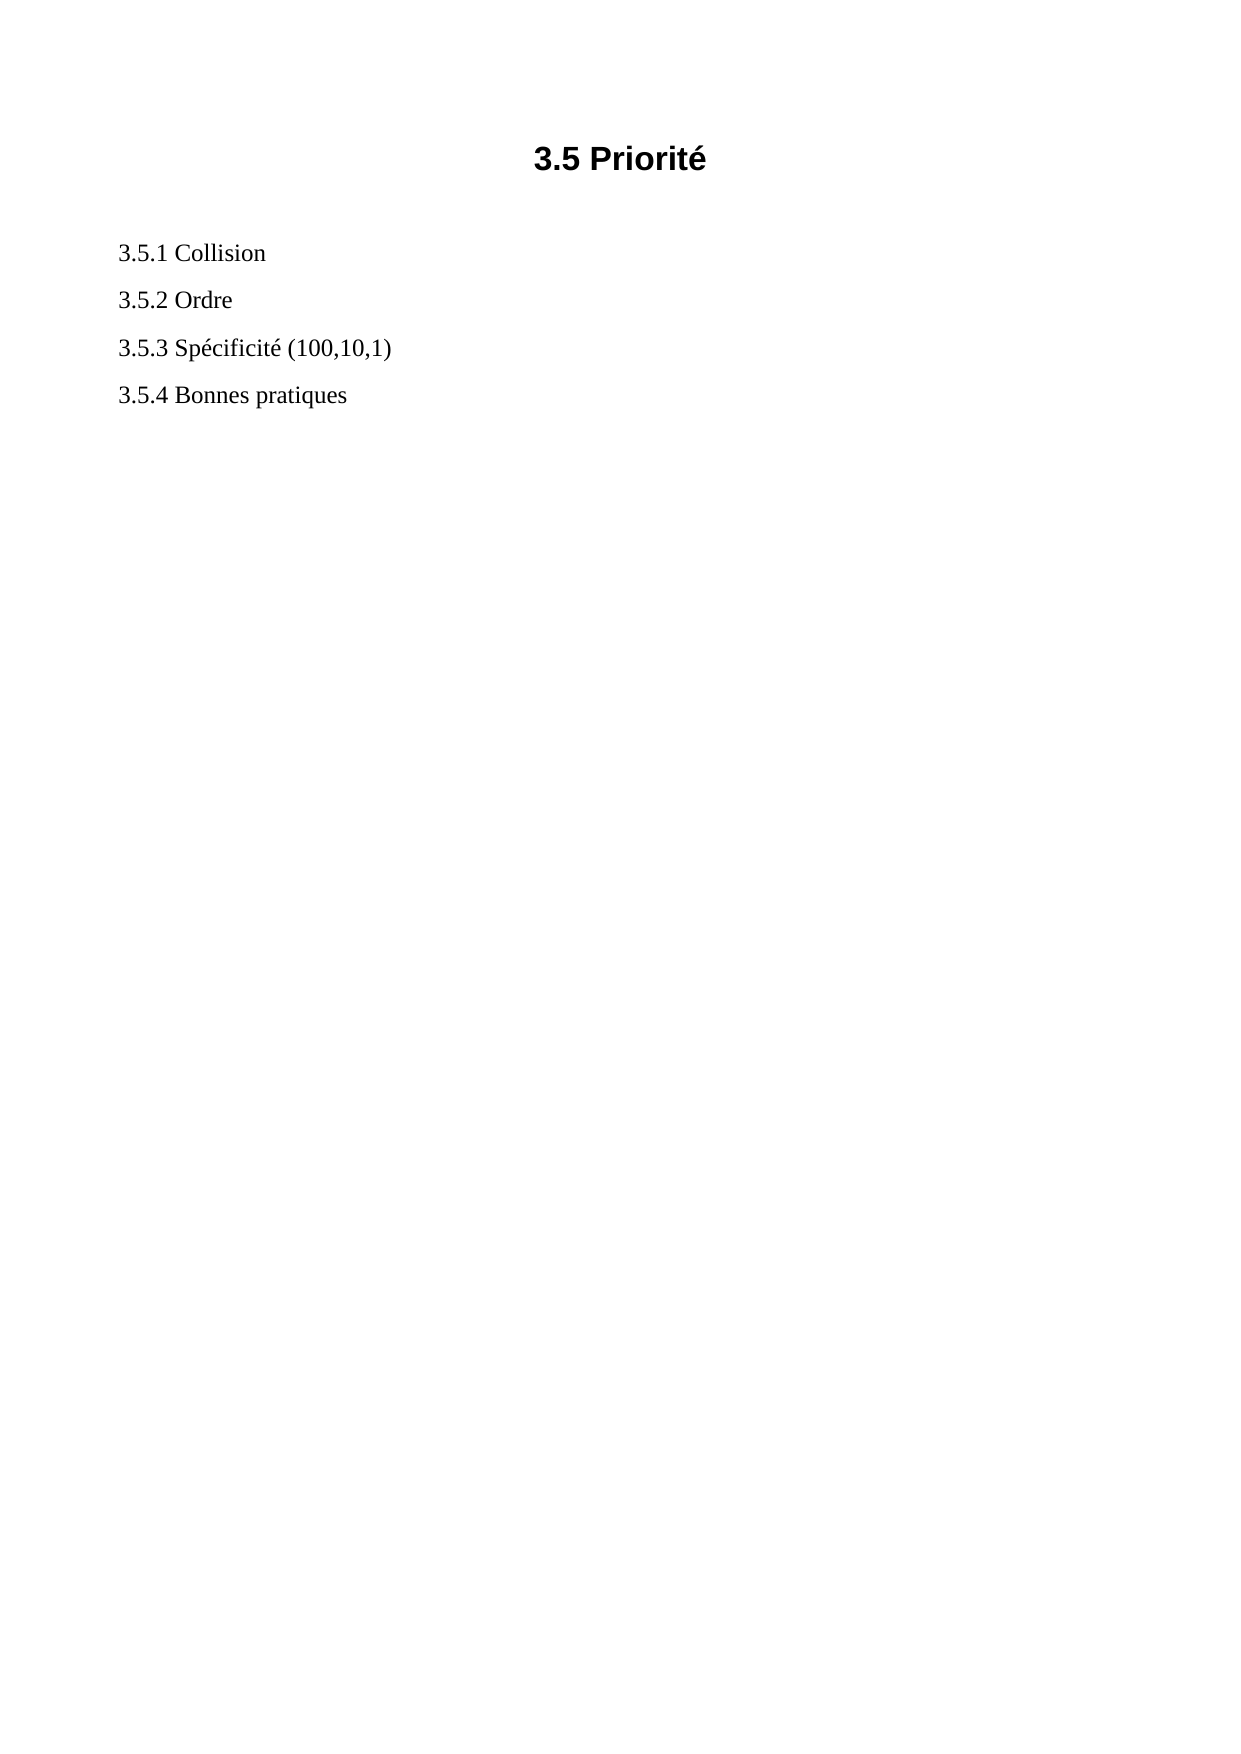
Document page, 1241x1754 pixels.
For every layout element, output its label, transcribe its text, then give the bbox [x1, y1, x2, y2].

subtitle 3.5 Priorité [118, 139, 1122, 178]
text 3.5.4 Bonnes pratiques [118, 381, 1122, 409]
text 3.5.1 Collision [118, 238, 1122, 266]
text 3.5.2 Ordre [118, 285, 1122, 314]
text 3.5.3 Spécificité (100,10,1) [118, 333, 1122, 362]
